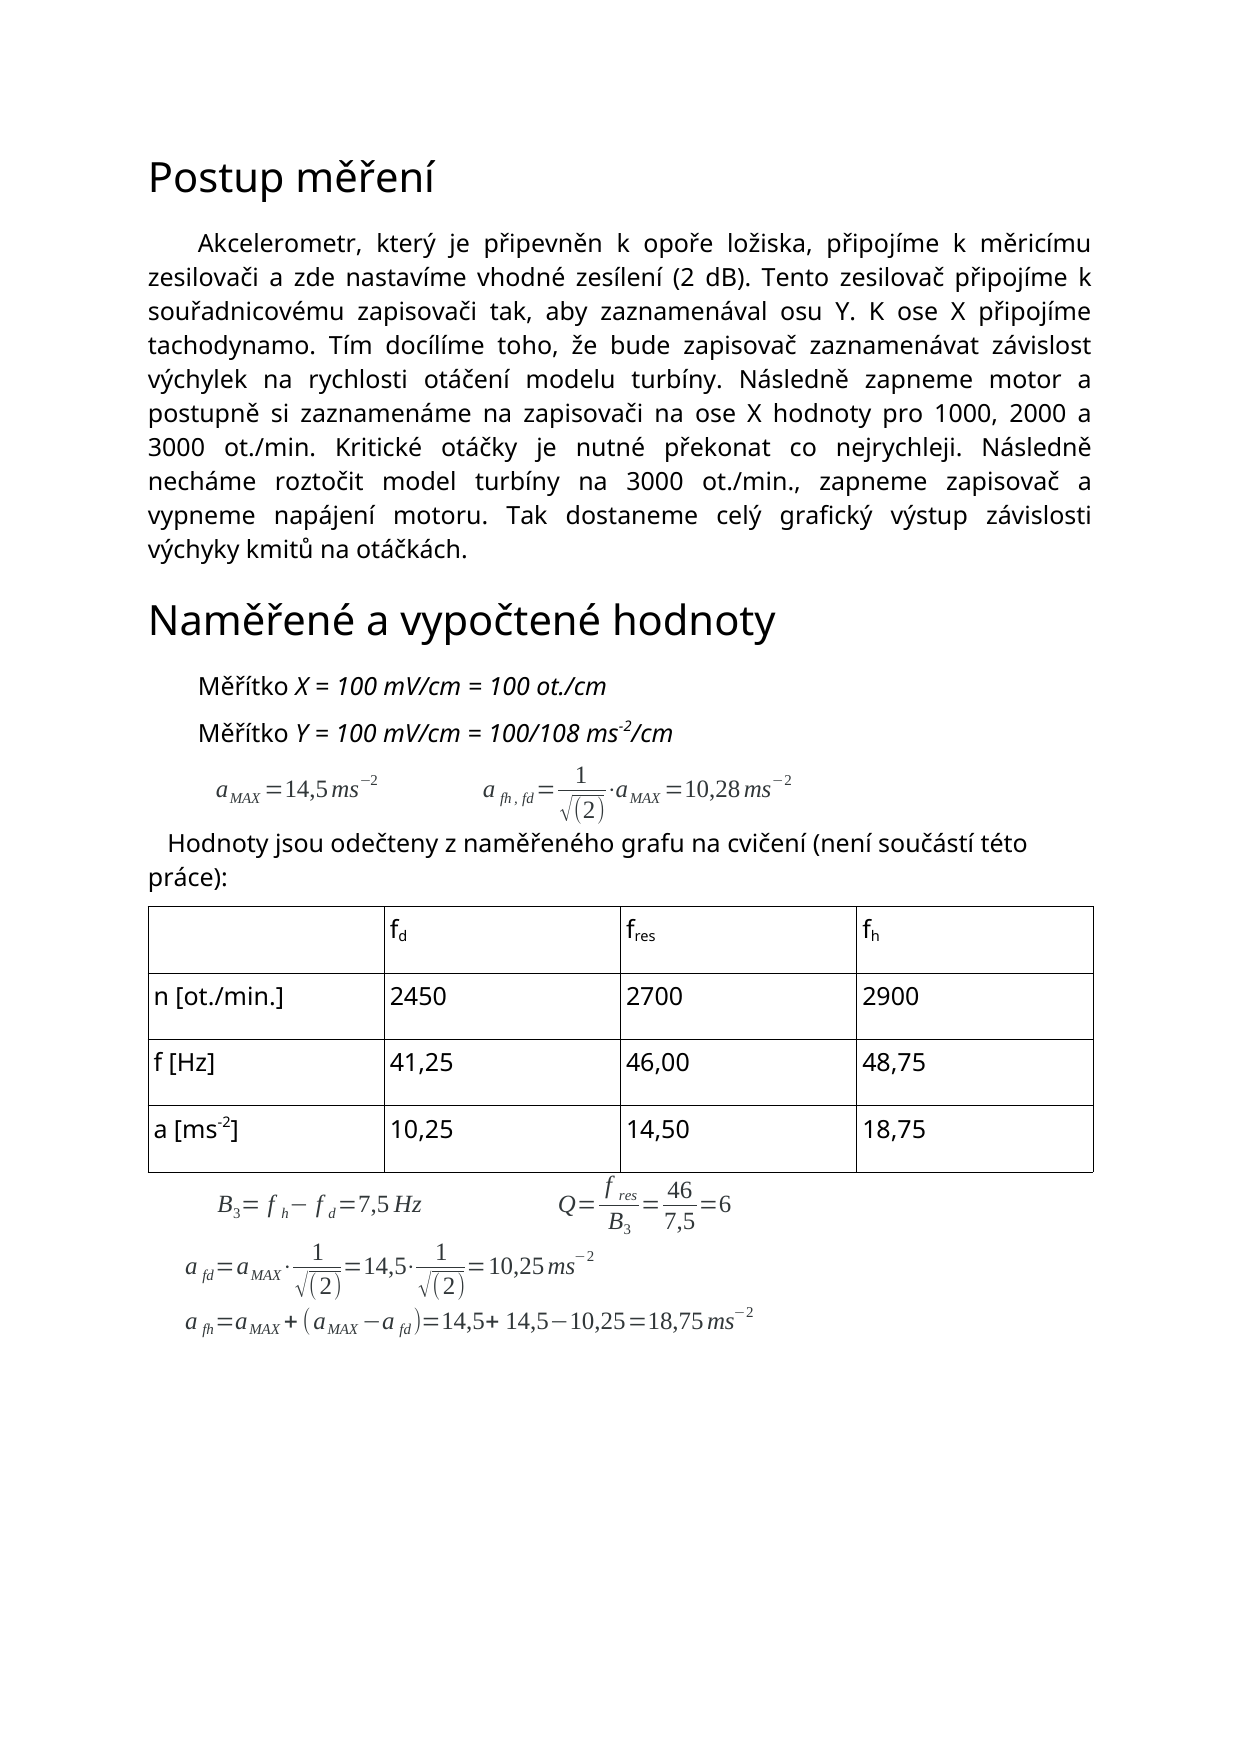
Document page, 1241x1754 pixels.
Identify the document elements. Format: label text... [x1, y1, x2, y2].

text Akcelerometr, který je připevněn k opoře ložiska, připojíme k měricímu zesilovači a zde nastavíme vhodné zesílení (2 dB). Tento zesilovač připojíme k souřadnicovému zapisovači tak, aby zaznamenával osu Y. K ose X připojíme tachodynamo. Tím docílíme toho, že bude zapisovač zaznamenávat závislost výchylek na rychlosti otáčení modelu turbíny. Následně zapneme motor a postupně si zaznamenáme na zapisovači na ose X hodnoty pro 1000, 2000 a 3000 ot./min. Kritické otáčky je nutné překonat co nejrychleji. Následně necháme roztočit model turbíny na 3000 ot./min., zapneme zapisovač a vypneme napájení motoru. Tak dostaneme celý grafický výstup závislosti výchyky kmitů na otáčkách. [148, 225, 1093, 566]
table_cell a [ms-2] [149, 1106, 384, 1172]
text Měřítko X = 100 mV/cm = 100 ot./cm [148, 669, 1093, 703]
table_cell 2900 [857, 974, 1093, 1039]
table_cell 41,25 [385, 1040, 620, 1105]
table_header fres [621, 907, 856, 972]
table_cell 18,75 [857, 1106, 1093, 1172]
table_cell 2450 [385, 974, 620, 1039]
table_cell 10,25 [385, 1106, 620, 1172]
table_cell 46,00 [621, 1040, 856, 1105]
table_header fd [385, 907, 620, 972]
table_header [149, 907, 384, 972]
table_header fh [857, 907, 1093, 972]
text Měřítko Y = 100 mV/cm = 100/108 ms-2/cm [148, 715, 1093, 749]
table_cell 14,50 [621, 1106, 856, 1172]
subtitle Postup měření [148, 148, 1093, 204]
table_cell 2700 [621, 974, 856, 1039]
subtitle Naměřené a vypočtené hodnoty [148, 591, 1093, 648]
table_cell n [ot./min.] [149, 974, 384, 1039]
table_cell 48,75 [857, 1040, 1093, 1105]
text Hodnoty jsou odečteny z naměřeného grafu na cvičení (není součástí této práce): [148, 762, 1093, 893]
table_cell f [Hz] [149, 1040, 384, 1105]
